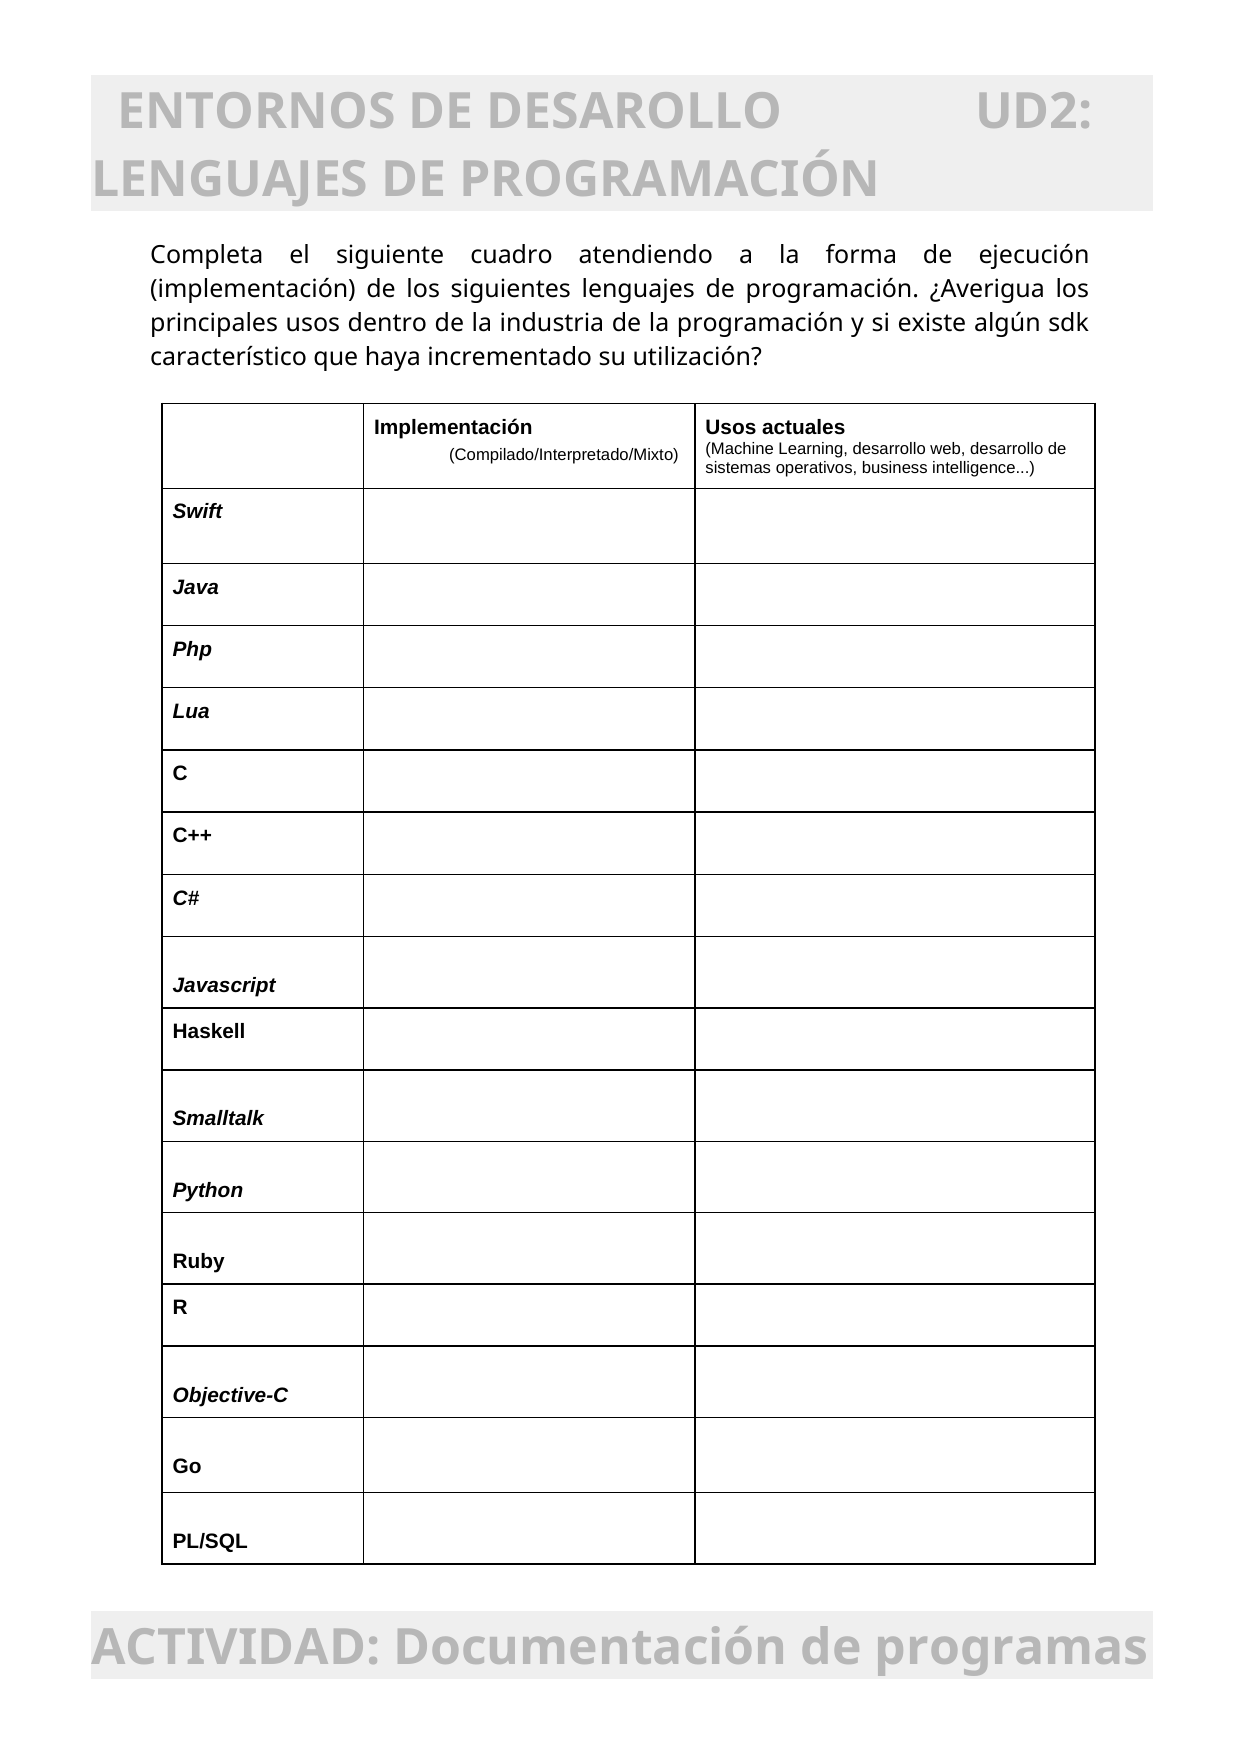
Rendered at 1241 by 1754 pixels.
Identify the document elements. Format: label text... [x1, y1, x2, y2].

table_cell Haskell [163, 1009, 363, 1069]
table_cell [696, 1213, 1094, 1283]
table_cell [364, 1493, 694, 1563]
table_cell Python [163, 1142, 363, 1212]
text Completa el siguiente cuadro atendiendo a la forma de ejecución (implementación) de los siguientes lenguajes de programación. ¿Averigua los principales usos dentro de la industria de la programación y si existe algún sdk característico que haya incrementado su utilización? [150, 236, 1090, 372]
table_cell [364, 688, 694, 749]
table_cell [696, 1418, 1094, 1492]
table_cell [696, 1347, 1094, 1417]
table_cell [364, 1142, 694, 1212]
table_cell [696, 1009, 1094, 1069]
table_cell C# [163, 875, 363, 936]
table_cell Lua [163, 688, 363, 749]
table_cell [364, 1418, 694, 1492]
table_cell Go [163, 1418, 363, 1492]
table_cell [696, 626, 1094, 687]
table_cell [364, 1347, 694, 1417]
table_cell Swift [163, 489, 363, 562]
table_cell [364, 1009, 694, 1069]
table_cell [364, 813, 694, 873]
table_cell [696, 564, 1094, 625]
table_cell [364, 1213, 694, 1283]
table_cell PL/SQL [163, 1493, 363, 1563]
table_cell [364, 751, 694, 811]
table_cell [364, 1285, 694, 1345]
table_cell [364, 489, 694, 562]
table_cell [696, 751, 1094, 811]
table_cell [364, 626, 694, 687]
table_cell [364, 937, 694, 1007]
table_cell Smalltalk [163, 1071, 363, 1141]
table_cell Java [163, 564, 363, 625]
table_cell Javascript [163, 937, 363, 1007]
table_cell [696, 1142, 1094, 1212]
table_cell R [163, 1285, 363, 1345]
table_cell [696, 813, 1094, 873]
table_header Implementación (Compilado/Interpretado/Mixto) [364, 404, 694, 487]
table_cell [696, 1285, 1094, 1345]
table_cell [364, 564, 694, 625]
table_cell C++ [163, 813, 363, 873]
table_cell C [163, 751, 363, 811]
table_header [163, 404, 363, 487]
table_cell [696, 1071, 1094, 1141]
table_cell [696, 875, 1094, 936]
table_cell [696, 489, 1094, 562]
table_cell [364, 875, 694, 936]
table_cell [696, 688, 1094, 749]
table_header Usos actuales (Machine Learning, desarrollo web, desarrollo de sistemas operativos, business intelligence...) [696, 404, 1094, 487]
table_cell [696, 937, 1094, 1007]
table_cell [364, 1071, 694, 1141]
table_cell Ruby [163, 1213, 363, 1283]
table_cell [696, 1493, 1094, 1563]
table_cell Objective-C [163, 1347, 363, 1417]
table_cell Php [163, 626, 363, 687]
